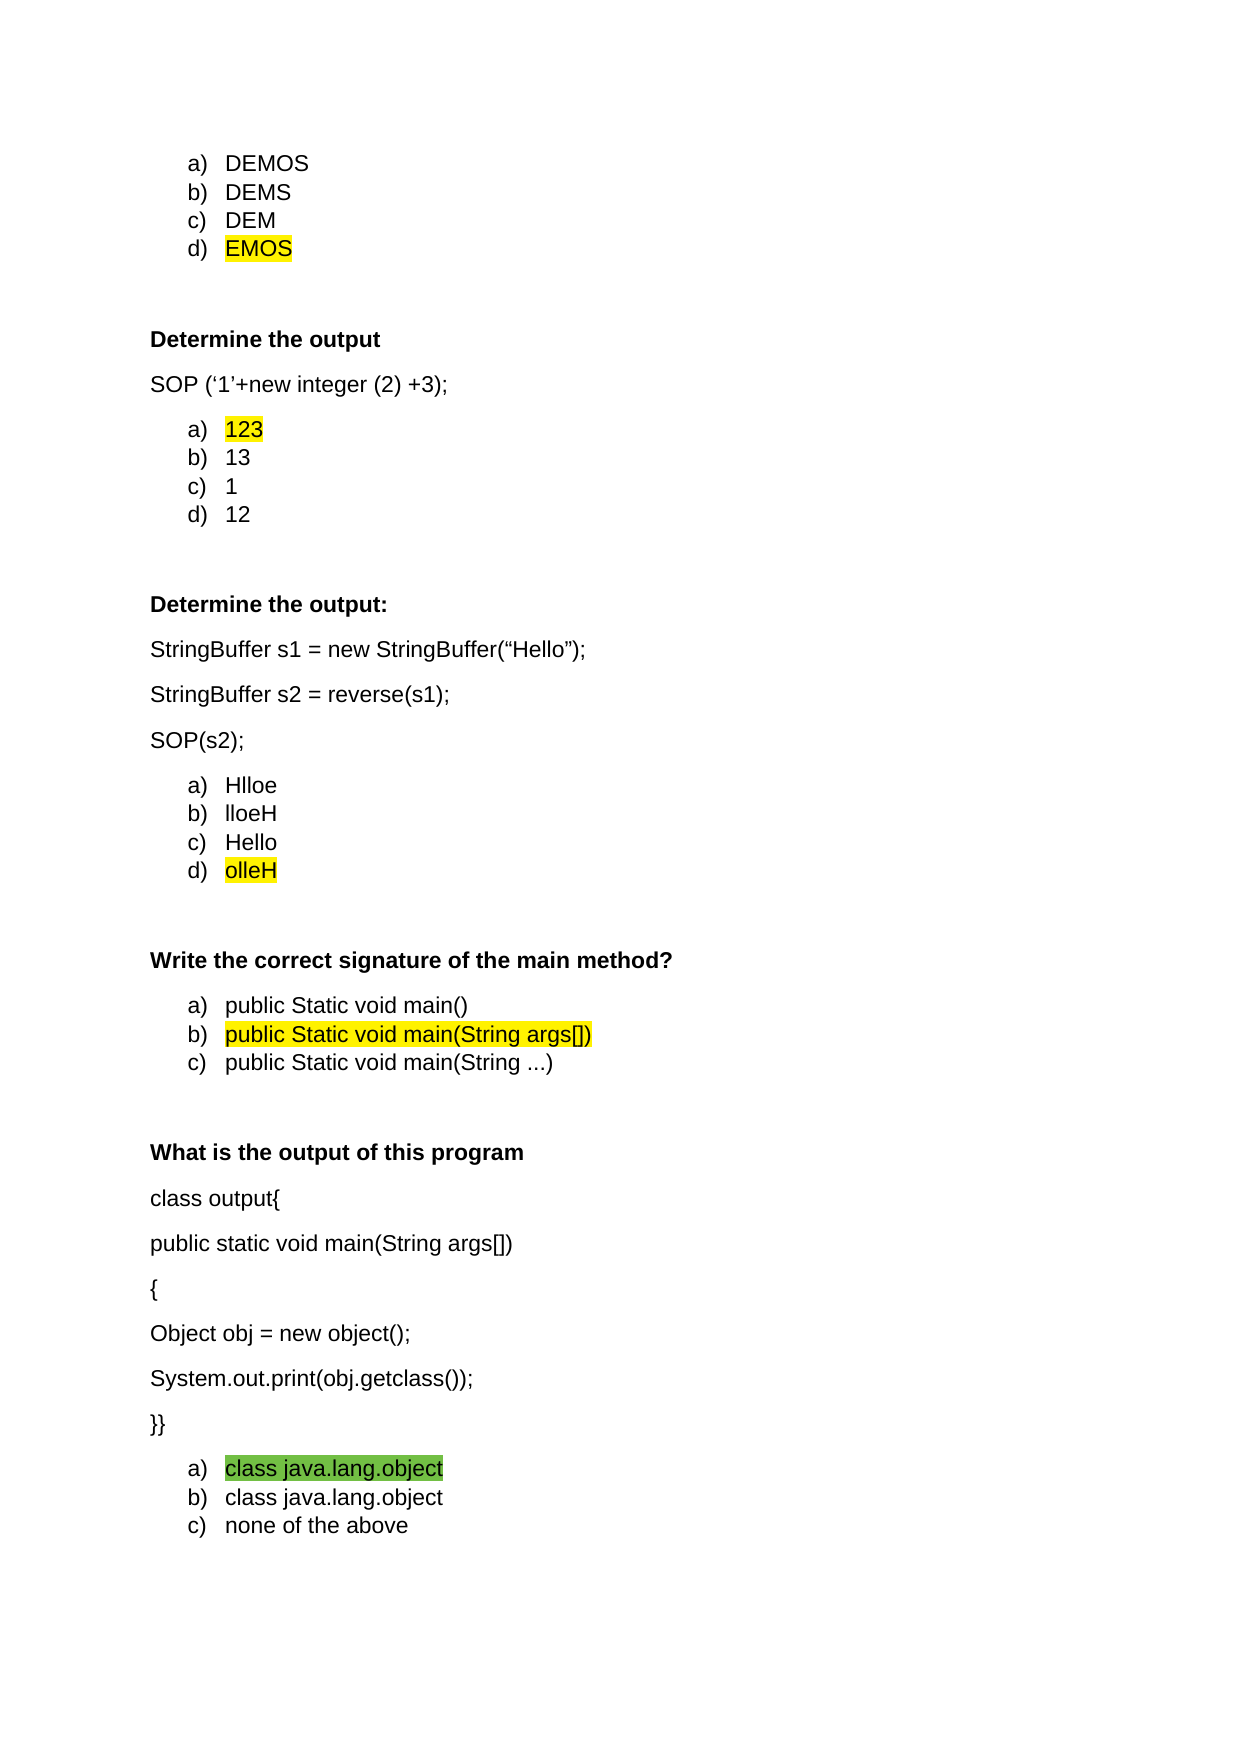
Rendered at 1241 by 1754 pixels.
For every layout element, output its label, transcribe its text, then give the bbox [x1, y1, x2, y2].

text SOP (‘1’+new integer (2) +3); [150, 371, 1090, 397]
list Hello [187, 828, 1090, 855]
text }} [150, 1410, 1090, 1436]
list olleH [187, 857, 1090, 883]
list lloeH [187, 800, 1090, 826]
list EMOS [187, 235, 1090, 262]
list 13 [187, 444, 1090, 471]
text System.out.print(obj.getclass()); [150, 1365, 1090, 1391]
list public Static void main() [187, 992, 1090, 1019]
text Object obj = new object(); [150, 1320, 1090, 1346]
list public Static void main(String ...) [187, 1049, 1090, 1076]
list none of the above [187, 1512, 1090, 1538]
text class output{ [150, 1184, 1090, 1211]
text Determine the output [150, 326, 1090, 352]
text StringBuffer s2 = reverse(s1); [150, 681, 1090, 708]
text Determine the output: [150, 591, 1090, 618]
list class java.lang.object [187, 1455, 1090, 1481]
text public static void main(String args[]) [150, 1229, 1090, 1256]
list DEM [187, 207, 1090, 233]
text SOP(s2); [150, 727, 1090, 753]
list public Static void main(String args[]) [187, 1021, 1090, 1047]
list 12 [187, 501, 1090, 527]
list class java.lang.object [187, 1483, 1090, 1510]
text StringBuffer s1 = new StringBuffer(“Hello”); [150, 636, 1090, 663]
list Hlloe [187, 772, 1090, 798]
list DEMOS [187, 150, 1090, 176]
text Write the correct signature of the main method? [150, 947, 1090, 973]
text { [150, 1275, 1090, 1301]
list DEMS [187, 178, 1090, 205]
text What is the output of this program [150, 1139, 1090, 1166]
list 1 [187, 473, 1090, 499]
list 123 [187, 416, 1090, 442]
